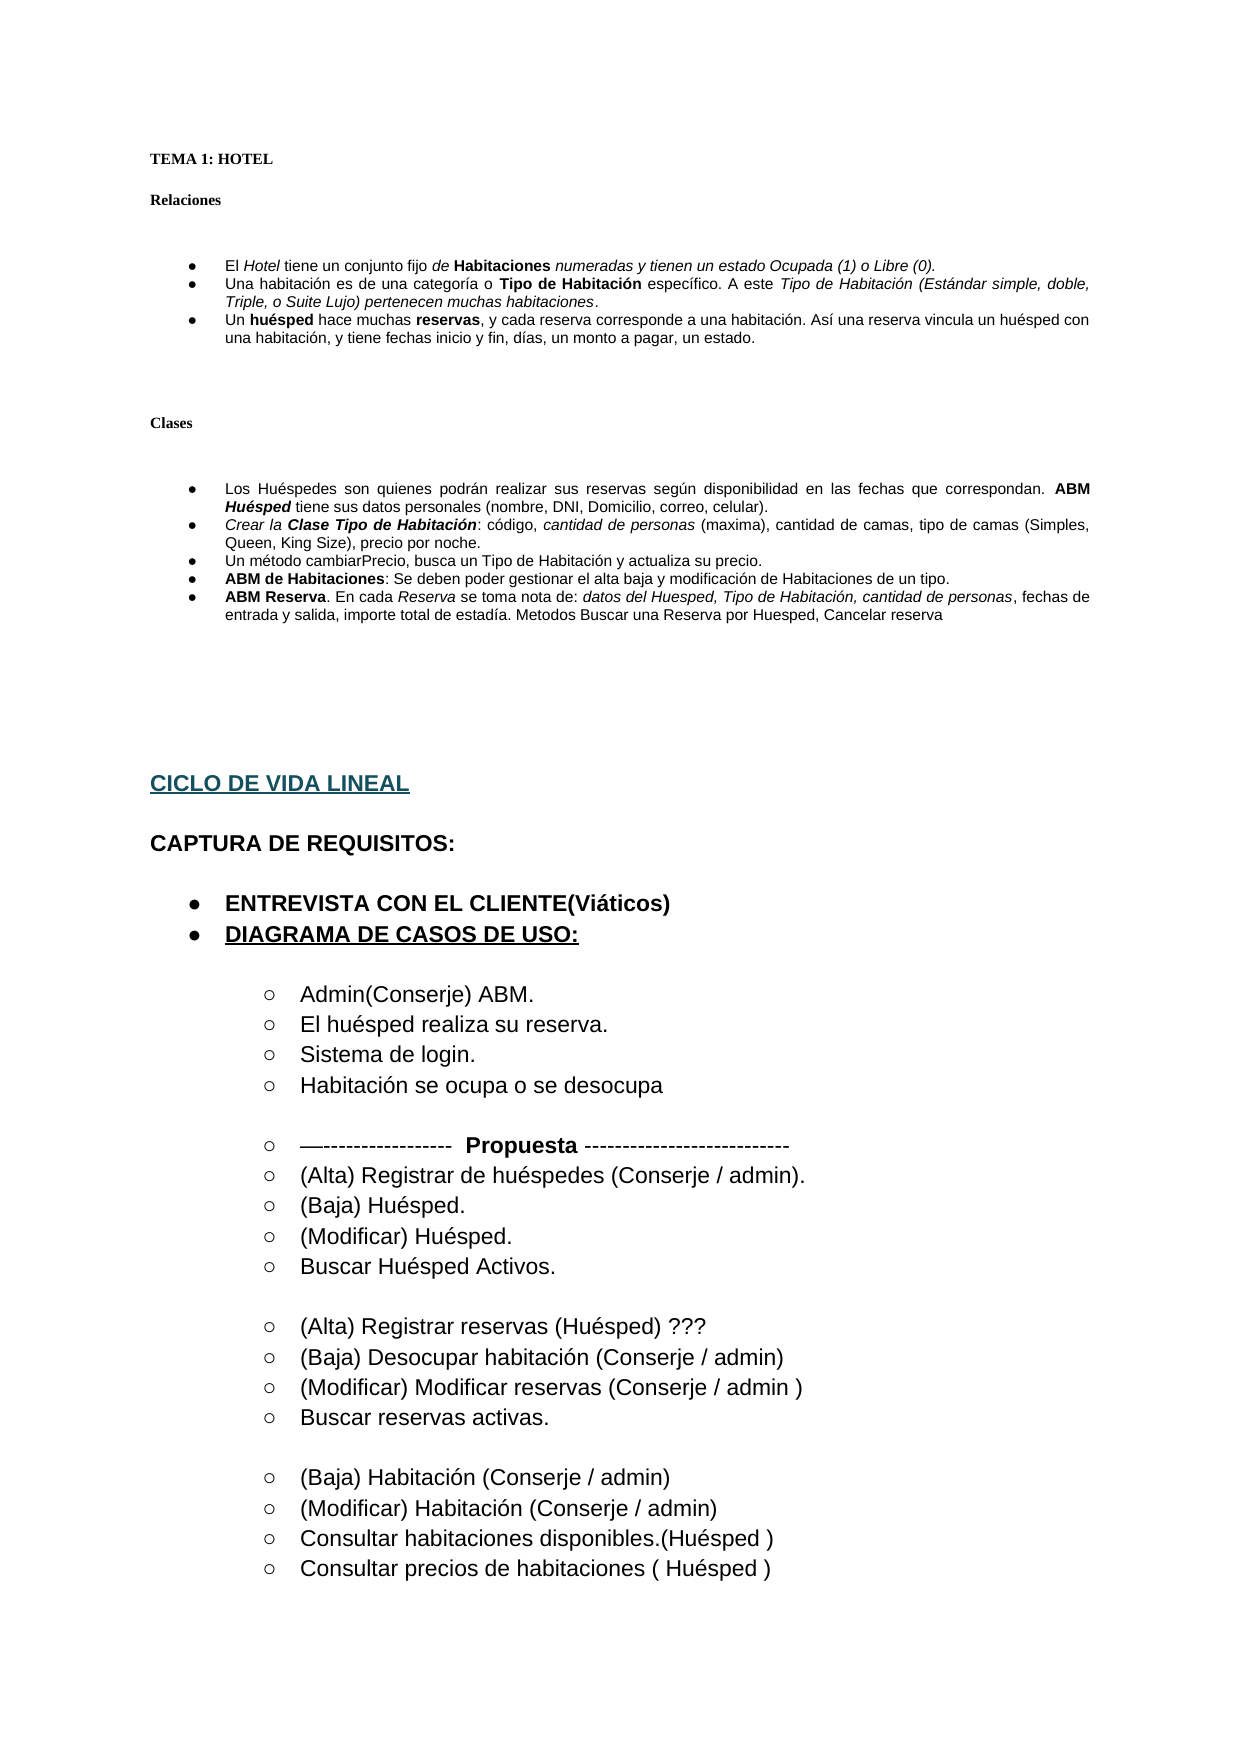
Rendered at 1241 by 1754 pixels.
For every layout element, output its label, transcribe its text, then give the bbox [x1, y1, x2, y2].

list (Modificar) Modificar reservas (Conserje / admin ) [262, 1374, 1090, 1400]
text CICLO DE VIDA LINEAL [150, 769, 1090, 796]
list Consultar habitaciones disponibles.(Huésped ) [262, 1525, 1090, 1551]
list (Baja) Huésped. [262, 1192, 1090, 1219]
text TEMA 1: HOTEL [150, 150, 1090, 168]
list (Modificar) Habitación (Conserje / admin) [262, 1494, 1090, 1521]
list Admin(Conserje) ABM. [262, 981, 1090, 1007]
list (Alta) Registrar reservas (Huésped) ??? [262, 1313, 1090, 1340]
list ENTREVISTA CON EL CLIENTE(Viáticos) [187, 890, 1090, 917]
list Buscar Huésped Activos. [262, 1253, 1090, 1279]
list DIAGRAMA DE CASOS DE USO: [187, 921, 1090, 947]
list (Alta) Registrar de huéspedes (Conserje / admin). [262, 1162, 1090, 1189]
list Un huésped hace muchas reservas, y cada reserva corresponde a una habitación. Así una reserva vincula un huésped con una habitación, y tiene fechas inicio y fin, días, un monto a pagar, un estado. [187, 311, 1090, 347]
list Crear la Clase Tipo de Habitación: código, cantidad de personas (maxima), cantidad de camas, tipo de camas (Simples, Queen, King Size), precio por noche. [187, 516, 1090, 552]
list El Hotel tiene un conjunto fijo de Habitaciones numeradas y tienen un estado Ocupada (1) o Libre (0). [187, 257, 1090, 275]
list El huésped realiza su reserva. [262, 1011, 1090, 1038]
list Un método cambiarPrecio, busca un Tipo de Habitación y actualiza su precio. [187, 552, 1090, 570]
text Clases [150, 413, 1090, 431]
text CAPTURA DE REQUISITOS: [150, 830, 1090, 856]
list ABM Reserva. En cada Reserva se toma nota de: datos del Huesped, Tipo de Habitación, cantidad de personas, fechas de entrada y salida, importe total de estadía. Metodos Buscar una Reserva por Huesped, Cancelar reserva [187, 588, 1090, 624]
list —----------------- Propuesta --------------------------- [262, 1132, 1090, 1158]
list Buscar reservas activas. [262, 1404, 1090, 1430]
text Relaciones [150, 191, 1090, 209]
list ABM de Habitaciones: Se deben poder gestionar el alta baja y modificación de Habitaciones de un tipo. [187, 570, 1090, 588]
list (Baja) Desocupar habitación (Conserje / admin) [262, 1343, 1090, 1370]
list (Modificar) Huésped. [262, 1223, 1090, 1249]
list Una habitación es de una categoría o Tipo de Habitación específico. A este Tipo de Habitación (Estándar simple, doble, Triple, o Suite Lujo) pertenecen muchas habitaciones. [187, 275, 1090, 311]
list Habitación se ocupa o se desocupa [262, 1072, 1090, 1098]
list Los Huéspedes son quienes podrán realizar sus reservas según disponibilidad en las fechas que correspondan. ABM Huésped tiene sus datos personales (nombre, DNI, Domicilio, correo, celular). [187, 479, 1090, 516]
list Sistema de login. [262, 1041, 1090, 1068]
list (Baja) Habitación (Conserje / admin) [262, 1464, 1090, 1491]
list Consultar precios de habitaciones ( Huésped ) [262, 1555, 1090, 1581]
